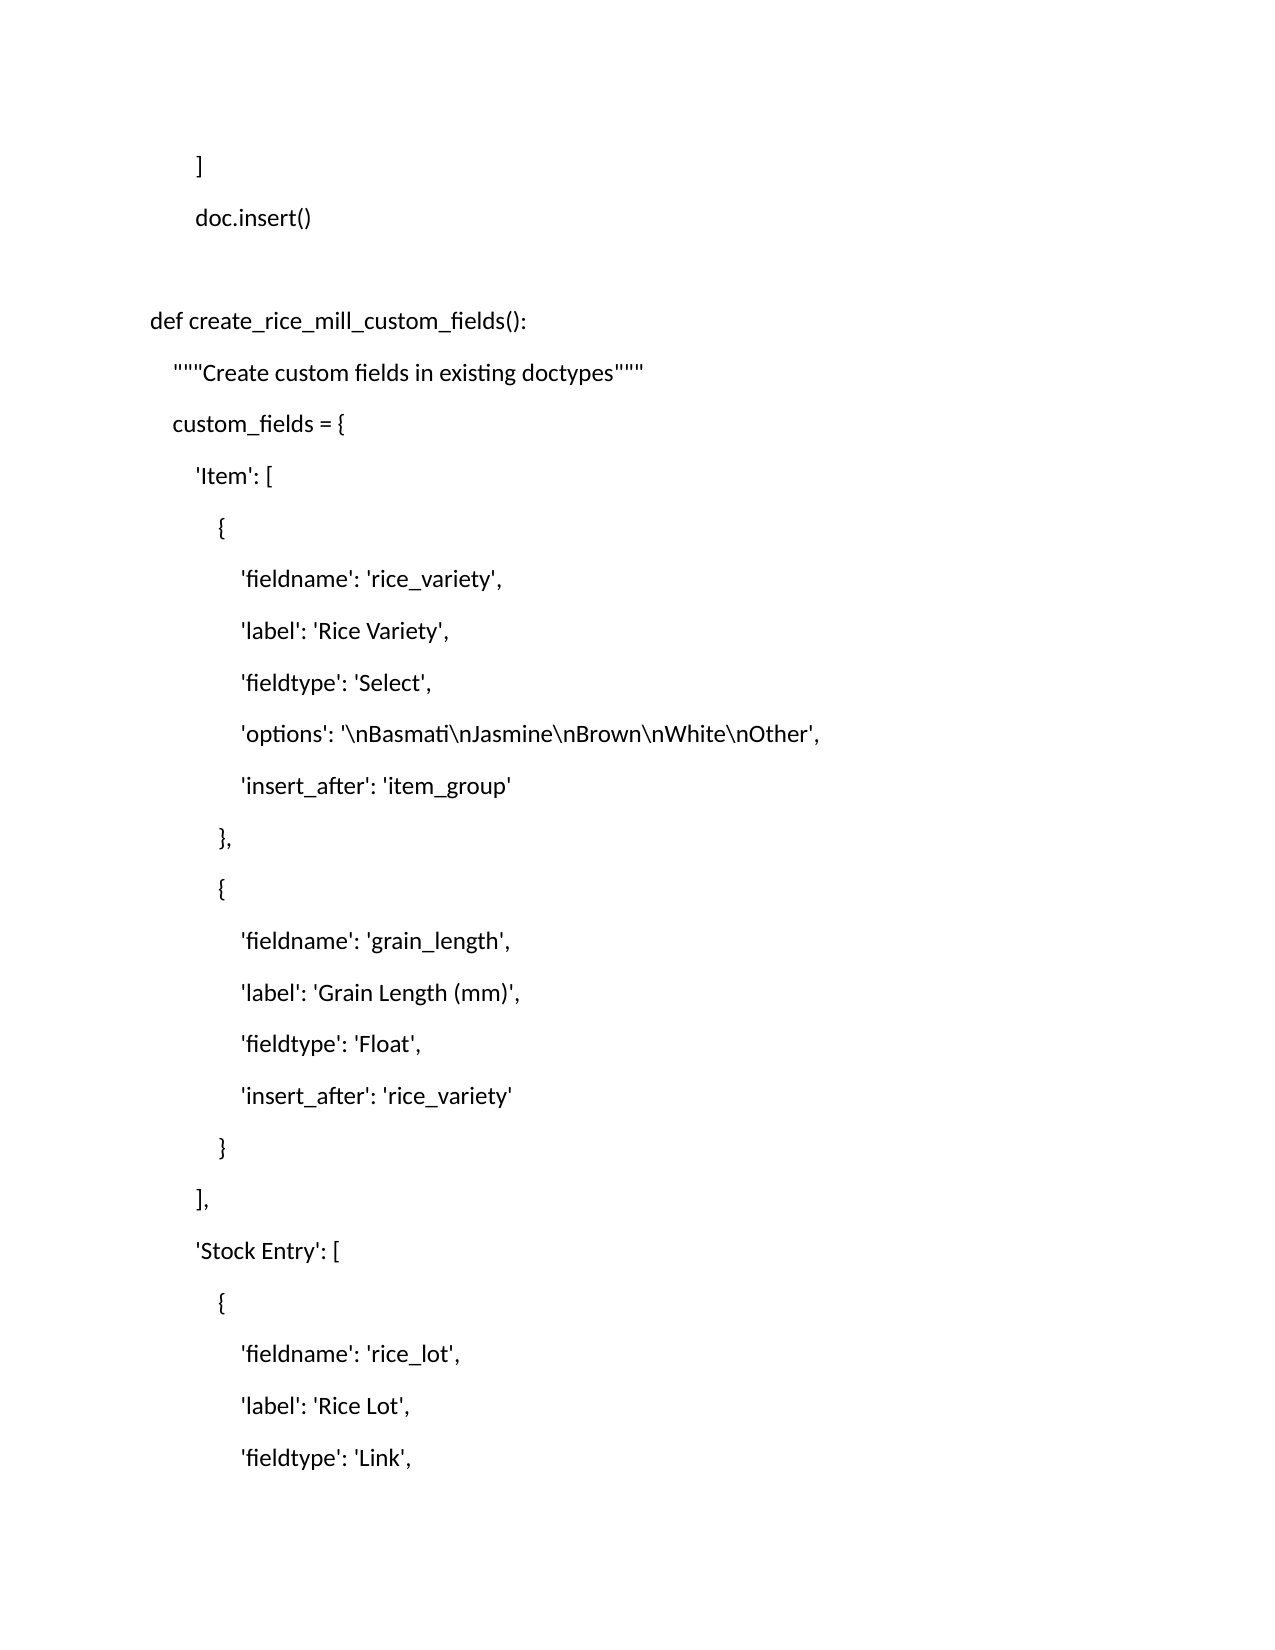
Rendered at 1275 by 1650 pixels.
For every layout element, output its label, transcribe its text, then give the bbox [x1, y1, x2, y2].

text 'Stock Entry': [ [150, 1235, 1125, 1266]
text } [150, 1132, 1125, 1162]
text 'Item': [ [150, 460, 1125, 491]
text 'label': 'Rice Lot', [150, 1390, 1125, 1421]
text 'fieldtype': 'Float', [150, 1028, 1125, 1059]
text { [150, 873, 1125, 904]
text { [150, 1287, 1125, 1317]
text 'insert_after': 'rice_variety' [150, 1080, 1125, 1111]
text { [150, 512, 1125, 542]
text 'fieldtype': 'Select', [150, 667, 1125, 697]
text 'label': 'Grain Length (mm)', [150, 977, 1125, 1007]
text ], [150, 1183, 1125, 1214]
text 'fieldname': 'grain_length', [150, 925, 1125, 956]
text 'insert_after': 'item_group' [150, 770, 1125, 801]
text def create_rice_mill_custom_fields(): [150, 305, 1125, 336]
text doc.insert() [150, 202, 1125, 232]
text }, [150, 822, 1125, 852]
text 'fieldname': 'rice_variety', [150, 563, 1125, 594]
text 'fieldtype': 'Link', [150, 1442, 1125, 1472]
text 'fieldname': 'rice_lot', [150, 1338, 1125, 1369]
text 'options': '\nBasmati\nJasmine\nBrown\nWhite\nOther', [150, 718, 1125, 749]
text """Create custom fields in existing doctypes""" [150, 357, 1125, 387]
text custom_fields = { [150, 408, 1125, 439]
text 'label': 'Rice Variety', [150, 615, 1125, 646]
text ] [150, 150, 1125, 181]
